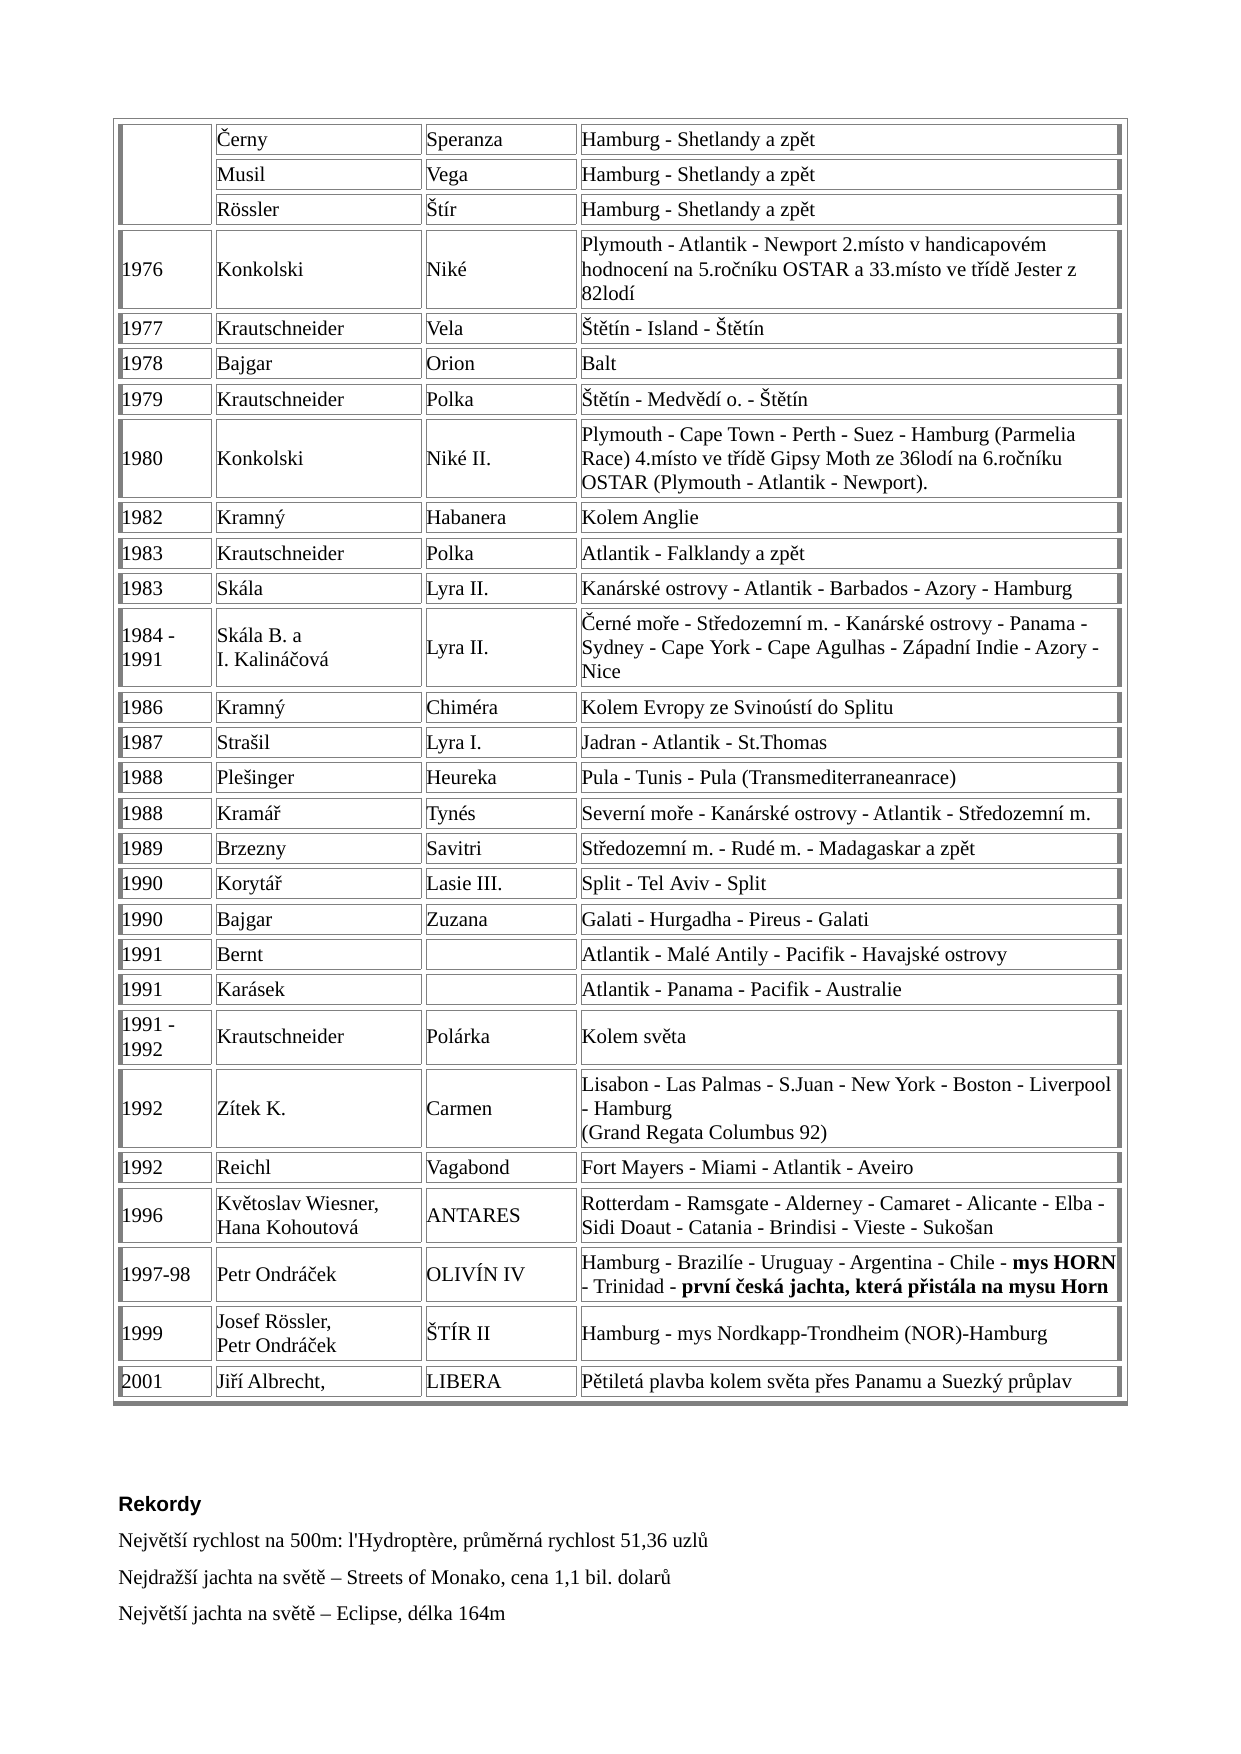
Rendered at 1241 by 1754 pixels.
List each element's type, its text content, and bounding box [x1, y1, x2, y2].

table_cell Zuzana [423, 898, 578, 933]
table_cell Kolem světa [579, 1004, 1122, 1063]
table_cell Kramář [214, 792, 423, 827]
table_cell Plešinger [214, 757, 423, 792]
table_cell Musil [214, 154, 423, 189]
table_cell LIBERA [423, 1360, 578, 1396]
table_cell Josef Rössler, Petr Ondráček [214, 1301, 423, 1360]
table_cell Lasie III. [423, 863, 578, 898]
table_cell OLIVÍN IV [423, 1242, 578, 1301]
table_cell ANTARES [423, 1182, 578, 1242]
table_cell Karásek [214, 969, 423, 1004]
table_cell Rotterdam - Ramsgate - Alderney - Camaret - Alicante - Elba - Sidi Doaut - Catania - Brindisi - Vieste - Sukošan [579, 1182, 1122, 1242]
table_cell Plymouth - Cape Town - Perth - Suez - Hamburg (Parmelia Race) 4.místo ve třídě Gipsy Moth ze 36lodí na 6.ročníku OSTAR (Plymouth - Atlantik - Newport). [579, 414, 1122, 497]
table_cell 1991 [118, 969, 214, 1004]
table_cell [423, 934, 578, 969]
table_cell Savitri [423, 828, 578, 863]
table_cell 1990 [118, 863, 214, 898]
table_cell Heureka [423, 757, 578, 792]
table_cell 2001 [118, 1360, 214, 1396]
table_cell Korytář [214, 863, 423, 898]
table_cell Kramný [214, 686, 423, 722]
table_cell Brzezny [214, 828, 423, 863]
table_cell [427, 940, 576, 969]
table_cell Petr Ondráček [214, 1242, 423, 1301]
table_cell Bernt [214, 934, 423, 969]
table_cell Tynés [423, 792, 578, 827]
table_cell 1992 [118, 1064, 214, 1147]
table_cell 1991 - 1992 [118, 1004, 214, 1063]
table_cell Hamburg - Brazilíe - Uruguay - Argentina - Chile - mys HORN - Trinidad - první česká jachta, která přistála na mysu Horn [579, 1242, 1122, 1301]
table_cell Kramný [214, 497, 423, 532]
table_cell 1988 [118, 792, 214, 827]
table_cell 1992 [118, 1147, 214, 1182]
table_cell 1982 [118, 497, 214, 532]
table_cell Černé moře - Středozemní m. - Kanárské ostrovy - Panama - Sydney - Cape York - Cape Agulhas - Západní Indie - Azory - Nice [579, 603, 1122, 686]
table_cell Bajgar [214, 898, 423, 933]
table_cell Krautschneider [214, 308, 423, 343]
table_cell Černy [214, 119, 423, 153]
table_cell 1983 [118, 532, 214, 567]
table_cell Hamburg - mys Nordkapp-Trondheim (NOR)-Hamburg [579, 1301, 1122, 1360]
table_cell 1978 [118, 343, 214, 378]
table_cell Bajgar [214, 343, 423, 378]
table_cell Květoslav Wiesner, Hana Kohoutová [214, 1182, 423, 1242]
table_cell Pětiletá plavba kolem světa přes Panamu a Suezký průplav [579, 1360, 1122, 1396]
table_cell Skála B. a I. Kalináčová [214, 603, 423, 686]
table_cell Atlantik - Panama - Pacifik - Australie [579, 969, 1122, 1004]
table_cell Konkolski [214, 224, 423, 307]
table_cell [118, 119, 214, 224]
table_cell Lyra II. [423, 568, 578, 603]
table_cell Hamburg - Shetlandy a zpět [579, 119, 1122, 153]
table_cell Krautschneider [214, 532, 423, 567]
text Největší rychlost na 500m: l'Hydroptère, průměrná rychlost 51,36 uzlů [118, 1528, 1122, 1552]
table_cell Niké [423, 224, 578, 307]
table_cell 1999 [118, 1301, 214, 1360]
table_cell 1980 [118, 414, 214, 497]
table_cell Krautschneider [214, 378, 423, 413]
table_cell Severní moře - Kanárské ostrovy - Atlantik - Středozemní m. [579, 792, 1122, 827]
table_cell Polárka [423, 1004, 578, 1063]
table_cell Orion [423, 343, 578, 378]
table_cell Carmen [423, 1064, 578, 1147]
table_cell 1976 [118, 224, 214, 307]
table_cell Polka [423, 378, 578, 413]
table_cell Skála [214, 568, 423, 603]
table_cell 1984 - 1991 [118, 603, 214, 686]
table_cell 1988 [118, 757, 214, 792]
table_cell Kanárské ostrovy - Atlantik - Barbados - Azory - Hamburg [579, 568, 1122, 603]
table_cell 1987 [118, 722, 214, 757]
table_cell Balt [579, 343, 1122, 378]
table_cell [427, 975, 576, 1004]
table_cell Lyra I. [423, 722, 578, 757]
table_cell Zítek K. [214, 1064, 423, 1147]
table_cell 1979 [118, 378, 214, 413]
table_cell Rössler [214, 189, 423, 224]
subtitle Rekordy [118, 1492, 1122, 1516]
table_cell Konkolski [214, 414, 423, 497]
table_cell Vela [423, 308, 578, 343]
table_cell 1997-98 [118, 1242, 214, 1301]
table_cell Plymouth - Atlantik - Newport 2.místo v handicapovém hodnocení na 5.ročníku OSTAR a 33.místo ve třídě Jester z 82lodí [579, 224, 1122, 307]
table_cell Atlantik - Malé Antily - Pacifik - Havajské ostrovy [579, 934, 1122, 969]
table_cell Split - Tel Aviv - Split [579, 863, 1122, 898]
table_cell Pula - Tunis - Pula (Transmediterraneanrace) [579, 757, 1122, 792]
table_cell Jadran - Atlantik - St.Thomas [579, 722, 1122, 757]
table_cell Lyra II. [423, 603, 578, 686]
table_cell 1991 [118, 934, 214, 969]
table_cell Jiří Albrecht, [214, 1360, 423, 1396]
text Nejdražší jachta na světě – Streets of Monako, cena 1,1 bil. dolarů [118, 1565, 1122, 1589]
table_cell Polka [423, 532, 578, 567]
table_cell Chiméra [423, 686, 578, 722]
table_cell Speranza [423, 119, 578, 153]
table_cell Hamburg - Shetlandy a zpět [579, 154, 1122, 189]
table_cell Galati - Hurgadha - Pireus - Galati [579, 898, 1122, 933]
table_cell Atlantik - Falklandy a zpět [579, 532, 1122, 567]
table_cell Habanera [423, 497, 578, 532]
table_cell 1977 [118, 308, 214, 343]
table_cell 1996 [118, 1182, 214, 1242]
table_cell Niké II. [423, 414, 578, 497]
table_cell [423, 969, 578, 1004]
table_cell Hamburg - Shetlandy a zpět [579, 189, 1122, 224]
table_cell 1989 [118, 828, 214, 863]
table_cell Lisabon - Las Palmas - S.Juan - New York - Boston - Liverpool - Hamburg (Grand Regata Columbus 92) [579, 1064, 1122, 1147]
table_cell Kolem Evropy ze Svinoústí do Splitu [579, 686, 1122, 722]
table_cell Krautschneider [214, 1004, 423, 1063]
table_cell Reichl [214, 1147, 423, 1182]
table_cell Kolem Anglie [579, 497, 1122, 532]
table_cell 1983 [118, 568, 214, 603]
table_cell Štětín - Island - Štětín [579, 308, 1122, 343]
table_cell Středozemní m. - Rudé m. - Madagaskar a zpět [579, 828, 1122, 863]
table_cell Vagabond [423, 1147, 578, 1182]
table_cell ŠTÍR II [423, 1301, 578, 1360]
table_cell 1986 [118, 686, 214, 722]
table_cell Štětín - Medvědí o. - Štětín [579, 378, 1122, 413]
table_cell Vega [423, 154, 578, 189]
table_cell 1990 [118, 898, 214, 933]
table_cell Fort Mayers - Miami - Atlantik - Aveiro [579, 1147, 1122, 1182]
table_cell Štír [423, 189, 578, 224]
table_cell Strašil [214, 722, 423, 757]
text Největší jachta na světě – Eclipse, délka 164m [118, 1601, 1122, 1625]
